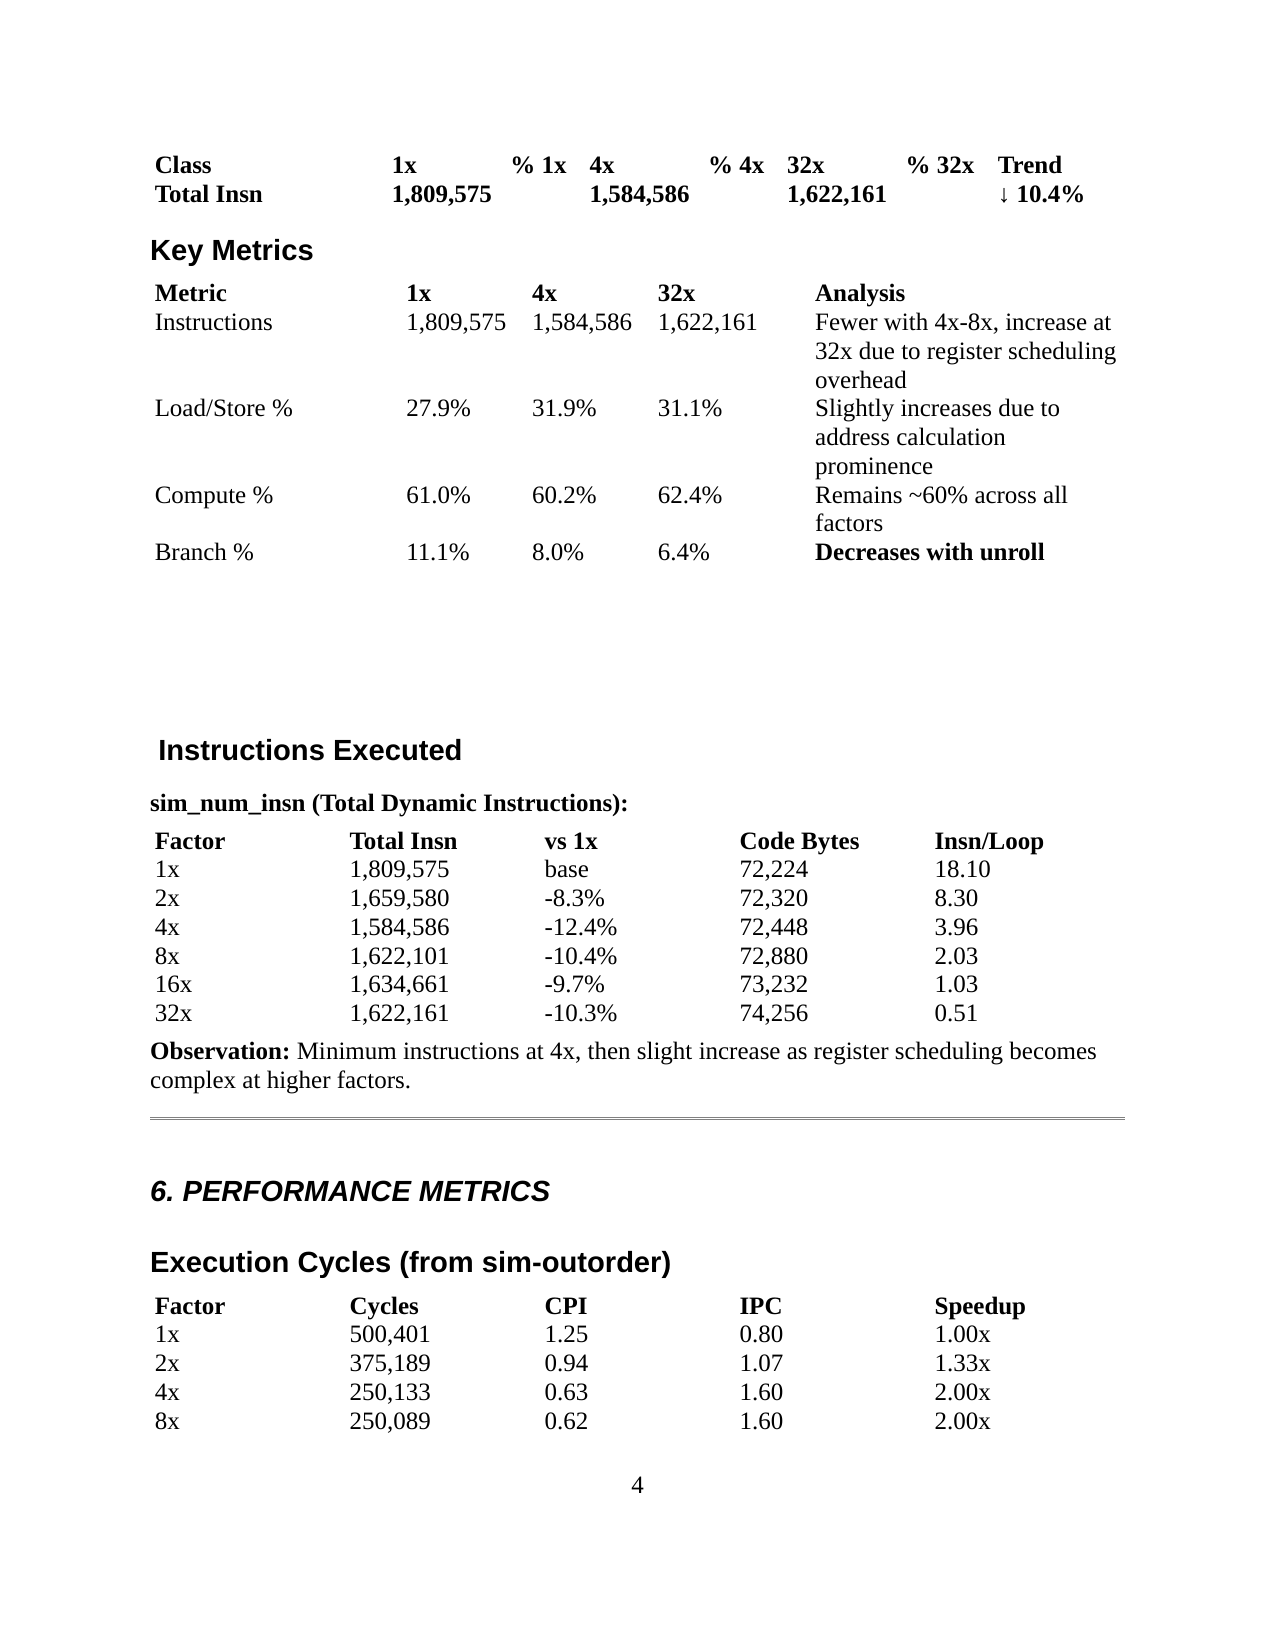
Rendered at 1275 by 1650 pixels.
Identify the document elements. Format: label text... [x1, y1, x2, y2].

table_cell 2.00x [930, 1377, 1125, 1406]
table_header % 1x [506, 150, 585, 179]
table_cell Remains ~60% across all factors [810, 480, 1125, 537]
subtitle 6. PERFORMANCE METRICS [150, 1174, 1125, 1207]
table_cell 8.0% [528, 537, 653, 566]
table_cell 1,659,580 [345, 883, 540, 912]
table_cell [901, 179, 993, 207]
table_cell 0.62 [540, 1406, 735, 1434]
table_cell 0.94 [540, 1348, 735, 1377]
table_cell 0.51 [930, 998, 1125, 1027]
table_cell Decreases with unroll [810, 537, 1125, 566]
text Observation: Minimum instructions at 4x, then slight increase as register scheduling becomes complex at higher factors. [150, 1036, 1125, 1093]
table_header 4x [585, 150, 703, 179]
table_cell 1,809,575 [402, 307, 527, 393]
table_cell 1,622,161 [345, 998, 540, 1027]
table_cell 0.80 [735, 1320, 930, 1348]
table_cell 73,232 [735, 970, 930, 998]
table_cell 11.1% [402, 537, 527, 566]
table_cell 2x [150, 1348, 345, 1377]
table_cell 1,622,101 [345, 941, 540, 969]
table_cell 1,622,161 [653, 307, 810, 393]
table_header Class [150, 150, 387, 179]
table_cell 72,880 [735, 941, 930, 969]
table_cell 31.1% [653, 394, 810, 480]
table_cell Load/Store % [150, 394, 402, 480]
subtitle Instructions Executed [150, 733, 1125, 767]
table_cell 4x [150, 912, 345, 941]
table_header Metric [150, 279, 402, 307]
table_cell Fewer with 4x-8x, increase at 32x due to register scheduling overhead [810, 307, 1125, 393]
table_header Trend [993, 150, 1125, 179]
table_cell 1.25 [540, 1320, 735, 1348]
table_cell Slightly increases due to address calculation prominence [810, 394, 1125, 480]
table_cell ↓ 10.4% [993, 179, 1125, 207]
table_cell -12.4% [540, 912, 735, 941]
table_header Total Insn [345, 826, 540, 854]
table_cell 2.03 [930, 941, 1125, 969]
table_cell 8.30 [930, 883, 1125, 912]
table_header Analysis [810, 279, 1125, 307]
table_cell 1,634,661 [345, 970, 540, 998]
table_header Factor [150, 826, 345, 854]
table_cell 1.60 [735, 1406, 930, 1434]
subtitle Key Metrics [150, 232, 1125, 266]
table_cell 31.9% [528, 394, 653, 480]
table_cell 2.00x [930, 1406, 1125, 1434]
table_cell 1x [150, 855, 345, 883]
table_cell 72,448 [735, 912, 930, 941]
table_cell 500,401 [345, 1320, 540, 1348]
table_cell [506, 179, 585, 207]
table_cell 62.4% [653, 480, 810, 537]
table_cell 18.10 [930, 855, 1125, 883]
table_cell 74,256 [735, 998, 930, 1027]
table_cell 72,224 [735, 855, 930, 883]
table_header 4x [528, 279, 653, 307]
table_cell base [540, 855, 735, 883]
table_cell 3.96 [930, 912, 1125, 941]
table_cell 8x [150, 941, 345, 969]
table_cell 16x [150, 970, 345, 998]
text sim_num_insn (Total Dynamic Instructions): [150, 788, 1125, 817]
table_header 32x [783, 150, 901, 179]
table_header 1x [402, 279, 527, 307]
table_cell 1.07 [735, 1348, 930, 1377]
table_header Insn/Loop [930, 826, 1125, 854]
table_cell 2x [150, 883, 345, 912]
table_cell 1x [150, 1320, 345, 1348]
table_cell 1.33x [930, 1348, 1125, 1377]
table_cell 1.00x [930, 1320, 1125, 1348]
table_header 1x [387, 150, 506, 179]
table_header 32x [653, 279, 810, 307]
table_cell 32x [150, 998, 345, 1027]
table_header vs 1x [540, 826, 735, 854]
table_cell Total Insn [150, 179, 387, 207]
table_cell 27.9% [402, 394, 527, 480]
table_header IPC [735, 1291, 930, 1319]
table_cell Branch % [150, 537, 402, 566]
table_cell 1,584,586 [528, 307, 653, 393]
table_header Code Bytes [735, 826, 930, 854]
table_cell 1,584,586 [585, 179, 703, 207]
table_cell -8.3% [540, 883, 735, 912]
table_cell 4x [150, 1377, 345, 1406]
table_header % 32x [901, 150, 993, 179]
table_cell 0.63 [540, 1377, 735, 1406]
table_header Cycles [345, 1291, 540, 1319]
table_cell 1,622,161 [783, 179, 901, 207]
table_cell -10.3% [540, 998, 735, 1027]
table_cell 1.60 [735, 1377, 930, 1406]
table_cell 60.2% [528, 480, 653, 537]
subtitle Execution Cycles (from sim-outorder) [150, 1245, 1125, 1278]
table_cell 1,809,575 [387, 179, 506, 207]
table_header Speedup [930, 1291, 1125, 1319]
table_cell -9.7% [540, 970, 735, 998]
table_cell -10.4% [540, 941, 735, 969]
table_header % 4x [703, 150, 782, 179]
table_header CPI [540, 1291, 735, 1319]
table_cell 250,089 [345, 1406, 540, 1434]
table_cell 1,584,586 [345, 912, 540, 941]
table_cell [703, 179, 782, 207]
table_cell Instructions [150, 307, 402, 393]
table_cell 61.0% [402, 480, 527, 537]
table_cell 1.03 [930, 970, 1125, 998]
table_cell 1,809,575 [345, 855, 540, 883]
table_cell 250,133 [345, 1377, 540, 1406]
table_cell 8x [150, 1406, 345, 1434]
table_cell 375,189 [345, 1348, 540, 1377]
table_cell 6.4% [653, 537, 810, 566]
table_cell Compute % [150, 480, 402, 537]
table_header Factor [150, 1291, 345, 1319]
table_cell 72,320 [735, 883, 930, 912]
